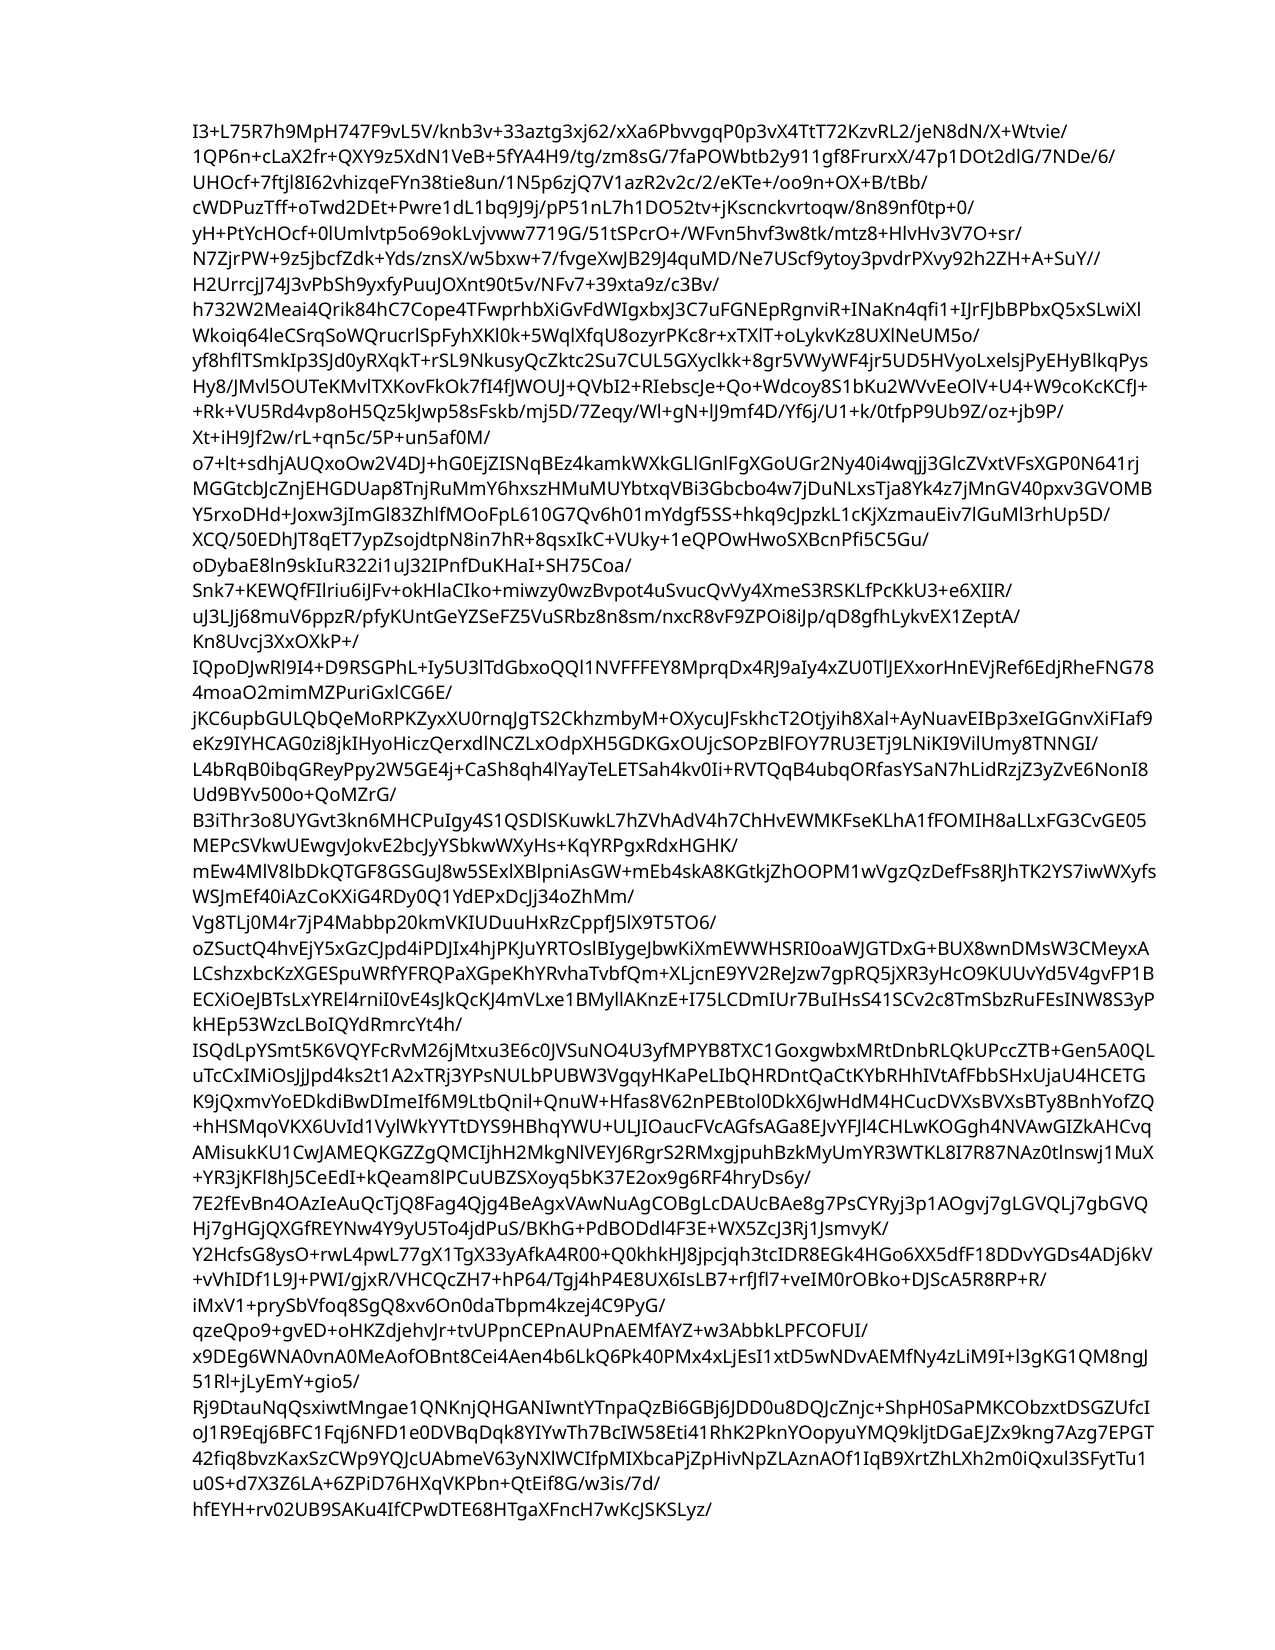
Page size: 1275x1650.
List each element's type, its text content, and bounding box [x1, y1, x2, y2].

text I3+L75R7h9MpH747F9vL5V/knb3v+33aztg3xj62/xXa6PbvvgqP0p3vX4TtT72KzvRL2/jeN8dN/X+Wtvie/1QP6n+cLaX2fr+QXY9z5XdN1VeB+5fYA4H9/tg/zm8sG/7faPOWbtb2y911gf8FrurxX/47p1DOt2dlG/7NDe/6/UHOcf+7ftjl8I62vhizqeFYn38tie8un/1N5p6zjQ7V1azR2v2c/2/eKTe+/oo9n+OX+B/tBb/cWDPuzTff+oTwd2DEt+Pwre1dL1bq9J9j/pP51nL7h1DO52tv+jKscnckvrtoqw/8n89nf0tp+0/yH+PtYcHOcf+0lUmlvtp5o69okLvjvww7719G/51tSPcrO+/WFvn5hvf3w8tk/mtz8+HlvHv3V7O+sr/N7ZjrPW+9z5jbcfZdk+Yds/znsX/w5bxw+7/fvgeXwJB29J4quMD/Ne7UScf9ytoy3pvdrPXvy92h2ZH+A+SuY//H2UrrcjJ74J3vPbSh9yxfyPuuJOXnt90t5v/NFv7+39xta9z/c3Bv/h732W2Meai4Qrik84hC7Cope4TFwprhbXiGvFdWIgxbxJ3C7uFGNEpRgnviR+INaKn4qfi1+IJrFJbBPbxQ5xSLwiXlWkoiq64leCSrqSoWQrucrlSpFyhXKl0k+5WqlXfqU8ozyrPKc8r+xTXlT+oLykvKz8UXlNeUM5o/yf8hflTSmkIp3SJd0yRXqkT+rSL9NkusyQcZktc2Su7CUL5GXyclkk+8gr5VWyWF4jr5UD5HVyoLxelsjPyEHyBlkqPysHy8/JMvl5OUTeKMvlTXKovFkOk7fI4fJWOUJ+QVbI2+RIebscJe+Qo+Wdcoy8S1bKu2WVvEeOlV+U4+W9coKcKCfJ++Rk+VU5Rd4vp8oH5Qz5kJwp58sFskb/mj5D/7Zeqy/Wl+gN+lJ9mf4D/Yf6j/U1+k/0tfpP9Ub9Z/oz+jb9P/Xt+iH9Jf2w/rL+qn5c/5P+un5af0M/o7+lt+sdhjAUQxoOw2V4DJ+hG0EjZISNqBEz4kamkWXkGLlGnlFgXGoUGr2Ny40i4wqjj3GlcZVxtVFsXGP0N641rjMGGtcbJcZnjEHGDUap8TnjRuMmY6hxszHMuMUYbtxqVBi3Gbcbo4w7jDuNLxsTja8Yk4z7jMnGV40pxv3GVOMBY5rxoDHd+Joxw3jImGl83ZhlfMOoFpL610G7Qv6h01mYdgf5SS+hkq9cJpzkL1cKjXzmauEiv7lGuMl3rhUp5D/XCQ/50EDhJT8qET7ypZsojdtpN8in7hR+8qsxIkC+VUky+1eQPOwHwoSXBcnPfi5C5Gu/oDybaE8ln9skIuR322i1uJ32IPnfDuKHaI+SH75Coa/Snk7+KEWQfFIlriu6iJFv+okHlaCIko+miwzy0wzBvpot4uSvucQvVy4XmeS3RSKLfPcKkU3+e6XIIR/uJ3LJj68muV6ppzR/pfyKUntGeYZSeFZ5VuSRbz8n8sm/nxcR8vF9ZPOi8iJp/qD8gfhLykvEX1ZeptA/Kn8Uvcj3XxOXkP+/IQpoDJwRl9I4+D9RSGPhL+Iy5U3lTdGbxoQQl1NVFFFEY8MprqDx4RJ9aIy4xZU0TlJEXxorHnEVjRef6EdjRheFNG784moaO2mimMZPuriGxlCG6E/jKC6upbGULQbQeMoRPKZyxXU0rnqJgTS2CkhzmbyM+OXycuJFskhcT2Otjyih8Xal+AyNuavEIBp3xeIGGnvXiFIaf9eKz9IYHCAG0zi8jkIHyoHiczQerxdlNCZLxOdpXH5GDKGxOUjcSOPzBlFOY7RU3ETj9LNiKI9VilUmy8TNNGI/L4bRqB0ibqGReyPpy2W5GE4j+CaSh8qh4lYayTeLETSah4kv0Ii+RVTQqB4ubqORfasYSaN7hLidRzjZ3yZvE6NonI8Ud9BYv500o+QoMZrG/B3iThr3o8UYGvt3kn6MHCPuIgy4S1QSDlSKuwkL7hZVhAdV4h7ChHvEWMKFseKLhA1fFOMIH8aLLxFG3CvGE05MEPcSVkwUEwgvJokvE2bcJyYSbkwWXyHs+KqYRPgxRdxHGHK/mEw4MlV8lbDkQTGF8GSGuJ8w5SExlXBlpniAsGW+mEb4skA8KGtkjZhOOPM1wVgzQzDefFs8RJhTK2YS7iwWXyfsWSJmEf40iAzCoKXiG4RDy0Q1YdEPxDcJj34oZhMm/Vg8TLj0M4r7jP4Mabbp20kmVKIUDuuHxRzCppfJ5lX9T5TO6/oZSuctQ4hvEjY5xGzCJpd4iPDJIx4hjPKJuYRTOslBIygeJbwKiXmEWWHSRI0oaWJGTDxG+BUX8wnDMsW3CMeyxALCshzxbcKzXGESpuWRfYFRQPaXGpeKhYRvhaTvbfQm+XLjcnE9YV2ReJzw7gpRQ5jXR3yHcO9KUUvYd5V4gvFP1BECXiOeJBTsLxYREl4rniI0vE4sJkQcKJ4mVLxe1BMyllAKnzE+I75LCDmIUr7BuIHsS41SCv2c8TmSbzRuFEsINW8S3yPkHEp53WzcLBoIQYdRmrcYt4h/ISQdLpYSmt5K6VQYFcRvM26jMtxu3E6c0JVSuNO4U3yfMPYB8TXC1GoxgwbxMRtDnbRLQkUPccZTB+Gen5A0QLuTcCxIMiOsJjJpd4ks2t1A2xTRj3YPsNULbPUBW3VgqyHKaPeLIbQHRDntQaCtKYbRHhIVtAfFbbSHxUjaU4HCETGK9jQxmvYoEDkdiBwDImeIf6M9LtbQnil+QnuW+Hfas8V62nPEBtol0DkX6JwHdM4HCucDVXsBVXsBTy8BnhYofZQ+hHSMqoVKX6UvId1VylWkYYTtDYS9HBhqYWU+ULJIOaucFVcAGfsAGa8EJvYFJl4CHLwKOGgh4NVAwGIZkAHCvqAMisukKU1CwJAMEQKGZZgQMCIjhH2MkgNlVEYJ6RgrS2RMxgjpuhBzkMyUmYR3WTKL8I7R87NAz0tlnswj1MuX+YR3jKFl8hJ5CeEdI+kQeam8lPCuUBZSXoyq5bK37E2ox9g6RF4hryDs6y/7E2fEvBn4OAzIeAuQcTjQ8Fag4Qjg4BeAgxVAwNuAgCOBgLcDAUcBAe8g7PsCYRyj3p1AOgvj7gLGVQLj7gbGVQHj7gHGjQXGfREYNw4Y9yU5To4jdPuS/BKhG+PdBODdl4F3E+WX5ZcJ3Rj1JsmvyK/Y2HcfsG8ysO+rwL4pwL77gX1TgX33yAfkA4R00+Q0khkHJ8jpcjqh3tcIDR8EGk4HGo6XX5dfF18DDvYGDs4ADj6kV+vVhIDf1L9J+PWI/gjxR/VHCQcZH7+hP64/Tgj4hP4E8UX6IsLB7+rfJfl7+veIM0rOBko+DJScA5R8RP+R/iMxV1+prySbVfoq8SgQ8xv6On0daTbpm4kzej4C9PyG/qzeQpo9+gvED+oHKZdjehvJr+tvUPpnCEPnAUPnAEMfAYZ+w3AbbkLPFCOFUI/x9DEg6WNA0vnA0MeAofOBnt8Cei4Aen4b6LkQ6Pk40PMx4xLjEsI1xtD5wNDvAEMfNy4zLiM9I+l3gKG1QM8ngJ51Rl+jLyEmY+gio5/Rj9DtauNqQsxiwtMngae1QNKnjQHGANIwntYTnpaQzBi6GBj6JDD0u8DQJcZnjc+ShpH0SaPMKCObzxtDSGZUfcIoJ1R9Eqj6BFC1Fqj6NFD1e0DVBqDqk8YIYwTh7BcIW58Eti41RhK2PknYOopyuYMQ9kljtDGaEJZx9kng7Azg7EPGT42fiq8bvzKaxSzCWp9YQJcUAbmeV63yNXlWCIfpMIXbcaPjZpHivNpZLAznAOf1IqB9XrtZhLXh2m0iQxul3SFytTu1u0S+d7X3Z6LA+6ZPiD76HXqVKPbn+QtEif8G/w3is/7d/hfEYH+rv02UB9SAKu4IfCPwDTE68HTgaXFncH7wKcJSKSLyz/ [192, 118, 1157, 1522]
